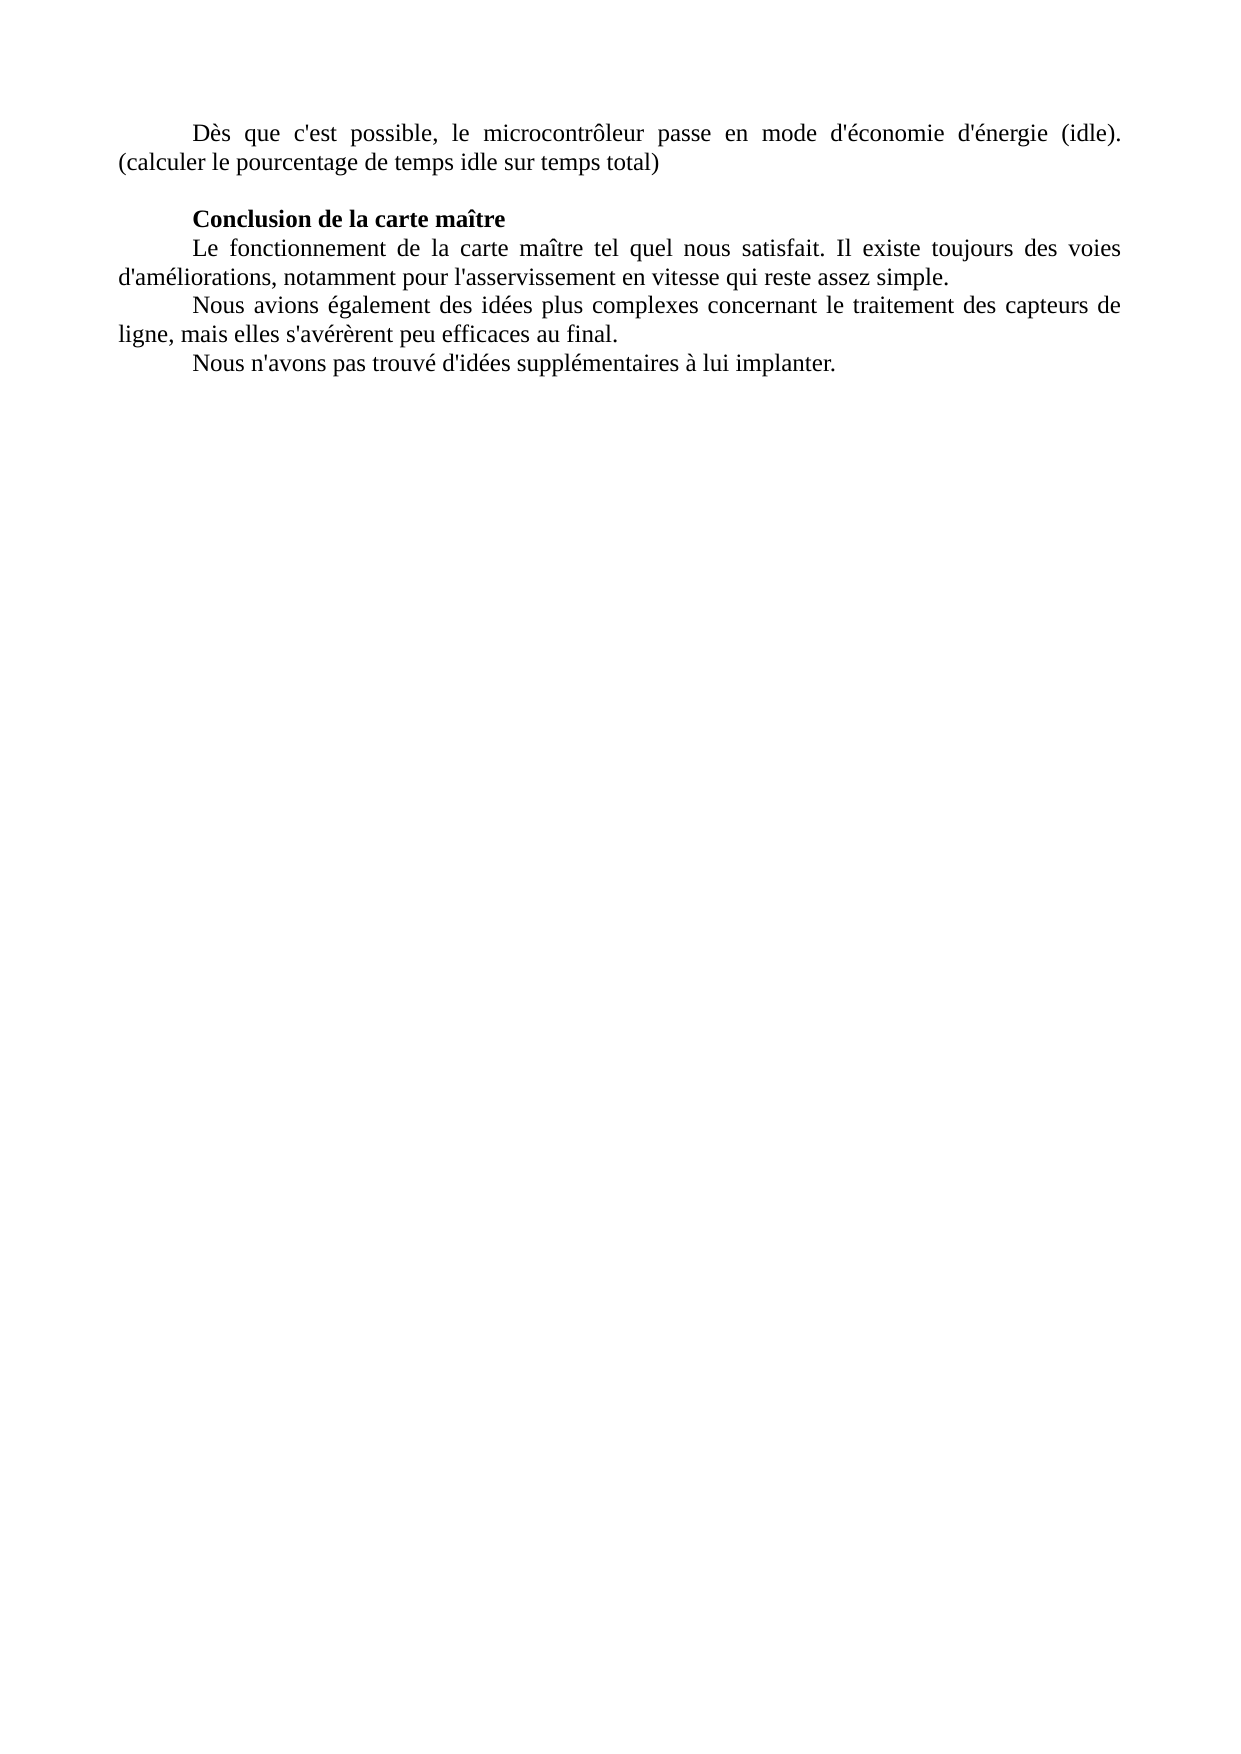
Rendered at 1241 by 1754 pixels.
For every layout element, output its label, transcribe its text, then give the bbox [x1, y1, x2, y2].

text Le fonctionnement de la carte maître tel quel nous satisfait. Il existe toujours des voies d'améliorations, notamment pour l'asservissement en vitesse qui reste assez simple. [118, 233, 1122, 291]
text Nous n'avons pas trouvé d'idées supplémentaires à lui implanter. [118, 348, 1122, 377]
text Dès que c'est possible, le microcontrôleur passe en mode d'économie d'énergie (idle). (calculer le pourcentage de temps idle sur temps total) [118, 118, 1122, 176]
text Conclusion de la carte maître [118, 204, 1122, 233]
text Nous avions également des idées plus complexes concernant le traitement des capteurs de ligne, mais elles s'avérèrent peu efficaces au final. [118, 291, 1122, 348]
